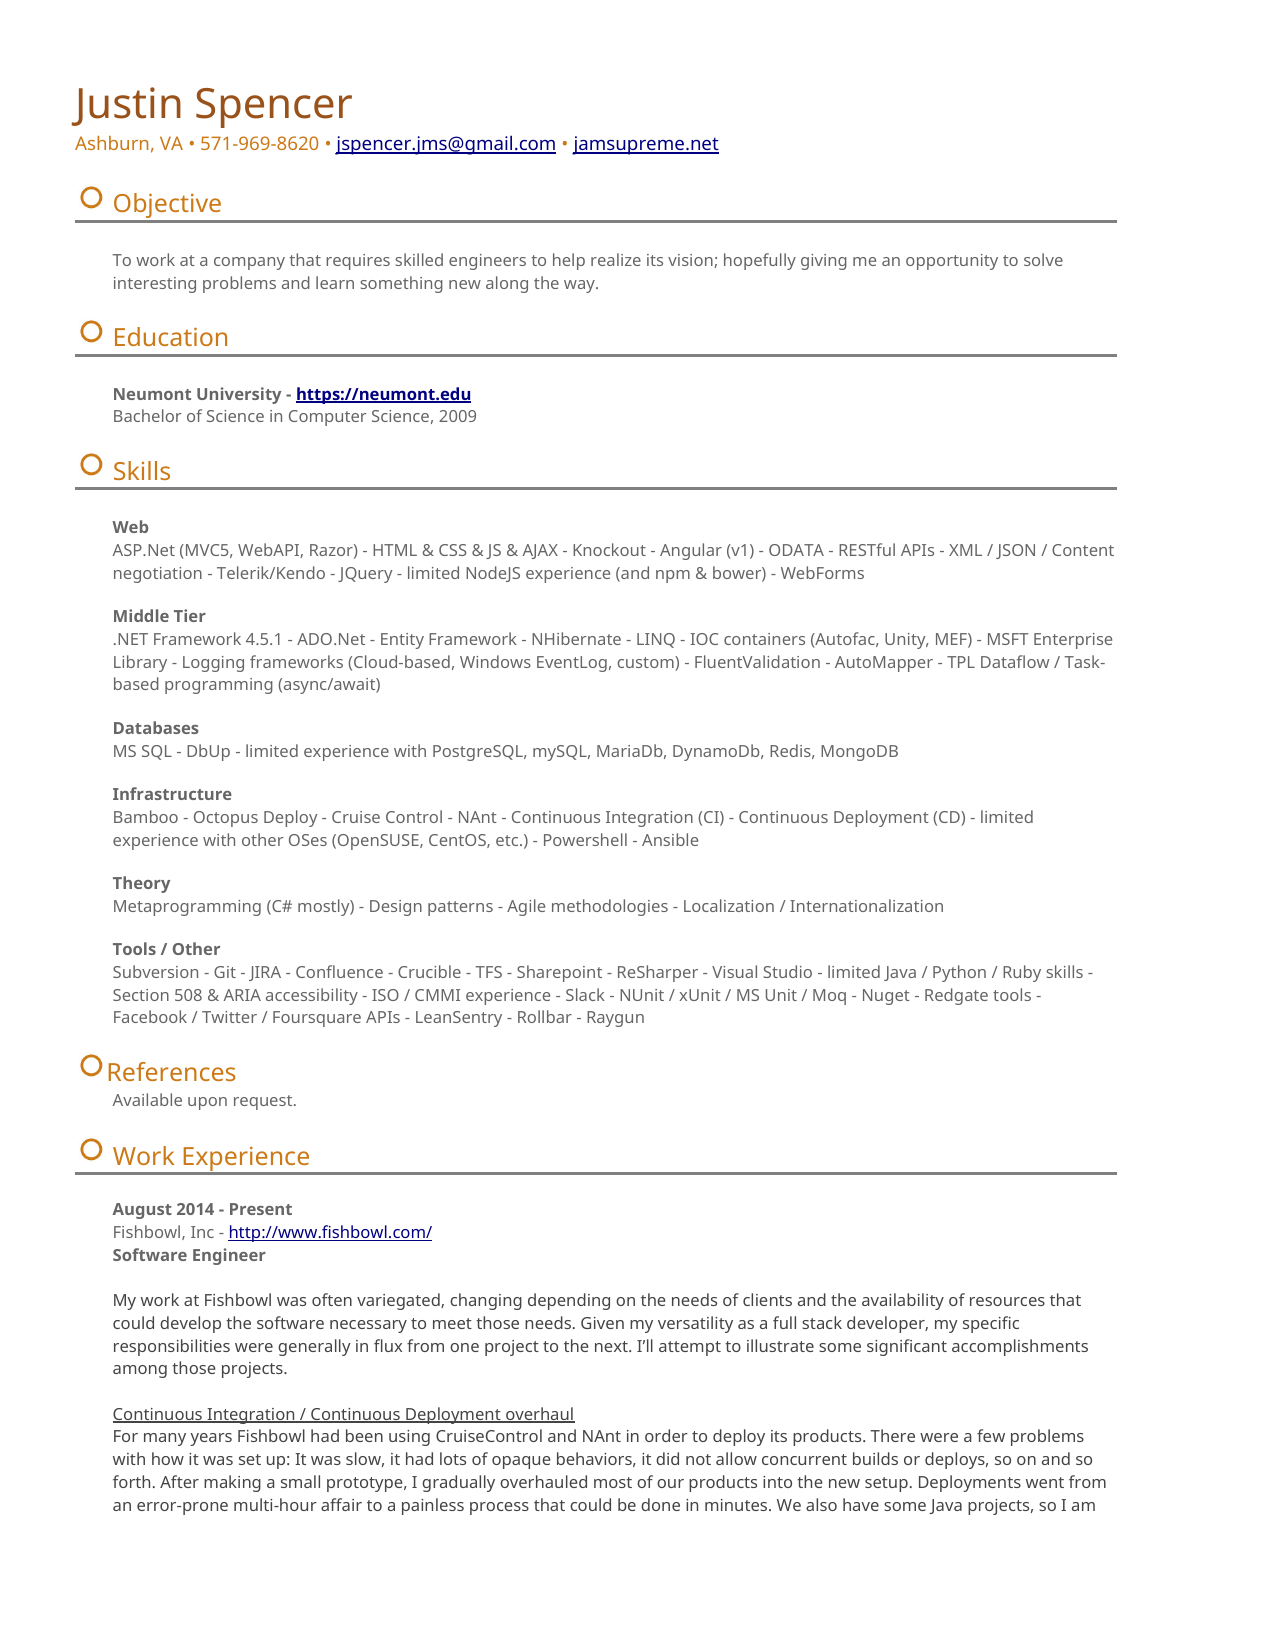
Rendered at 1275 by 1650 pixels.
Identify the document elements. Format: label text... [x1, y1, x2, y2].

picture [78, 451, 104, 477]
picture [78, 184, 104, 210]
text Neumont University - https://neumont.edu Bachelor of Science in Computer Science, 2009 [112, 382, 1117, 428]
text Work Experience [75, 1134, 1117, 1172]
text Software Engineer [112, 1243, 1117, 1266]
text Tools / Other Subversion - Git - JIRA - Confluence - Crucible - TFS - Sharepoint - ReSharper - Visual Studio - limited Java / Python / Ruby skills - Section 508 & ARIA accessibility - ISO / CMMI experience - Slack - NUnit / xUnit / MS Unit / Moq - Nuget - Redgate tools - Facebook / Twitter / Foursquare APIs - LeanSentry - Rollbar - Raygun [112, 938, 1117, 1029]
picture [78, 1052, 104, 1078]
text Education [75, 315, 1117, 354]
text To work at a company that requires skilled engineers to help realize its vision; hopefully giving me an opportunity to solve interesting problems and learn something new along the way. [600, 249, 1117, 294]
picture [78, 318, 104, 344]
text Databases MS SQL - DbUp - limited experience with PostgreSQL, mySQL, MariaDb, DynamoDb, Redis, MongoDB [199, 717, 1117, 762]
text My work at Fishbowl was often variegated, changing depending on the needs of clients and the availability of resources that could develop the software necessary to meet those needs. Given my versatility as a full stack developer, my specific responsibilities were generally in flux from one project to the next. I’ll attempt to illustrate some significant accomplishments among those projects. [288, 1289, 1117, 1380]
text Infrastructure Bamboo - Octopus Deploy - Cruise Control - NAnt - Continuous Integration (CI) - Continuous Deployment (CD) - limited experience with other OSes (OpenSUSE, CentOS, etc.) - Powershell - Ansible [232, 783, 1117, 851]
text Continuous Integration / Continuous Deployment overhaul [112, 1402, 1117, 1425]
text Available upon request. [297, 1088, 1200, 1111]
picture [78, 1136, 104, 1162]
text References [75, 1050, 1117, 1088]
text Web ASP.Net (MVC5, WebAPI, Razor) - HTML & CSS & JS & AJAX - Knockout - Angular (v1) - ODATA - RESTful APIs - XML / JSON / Content negotiation - Telerik/Kendo - JQuery - limited NodeJS experience (and npm & bower) - WebForms [149, 516, 1117, 584]
text August 2014 - Present [293, 1198, 1117, 1221]
text Skills [75, 449, 1117, 487]
text Theory Metaprogramming (C# mostly) - Design patterns - Agile methodologies - Localization / Internationalization [112, 872, 1117, 917]
text Objective [75, 182, 1117, 220]
text Fishbowl, Inc - http://www.fishbowl.com/ [436, 1221, 1117, 1243]
text Middle Tier .NET Framework 4.5.1 - ADO.Net - Entity Framework - NHibernate - LINQ - IOC containers (Autofac, Unity, MEF) - MSFT Enterprise Library - Logging frameworks (Cloud-based, Windows EventLog, custom) - FluentValidation - AutoMapper - TPL Dataflow / Task-based programming (async/await) [206, 605, 1117, 696]
